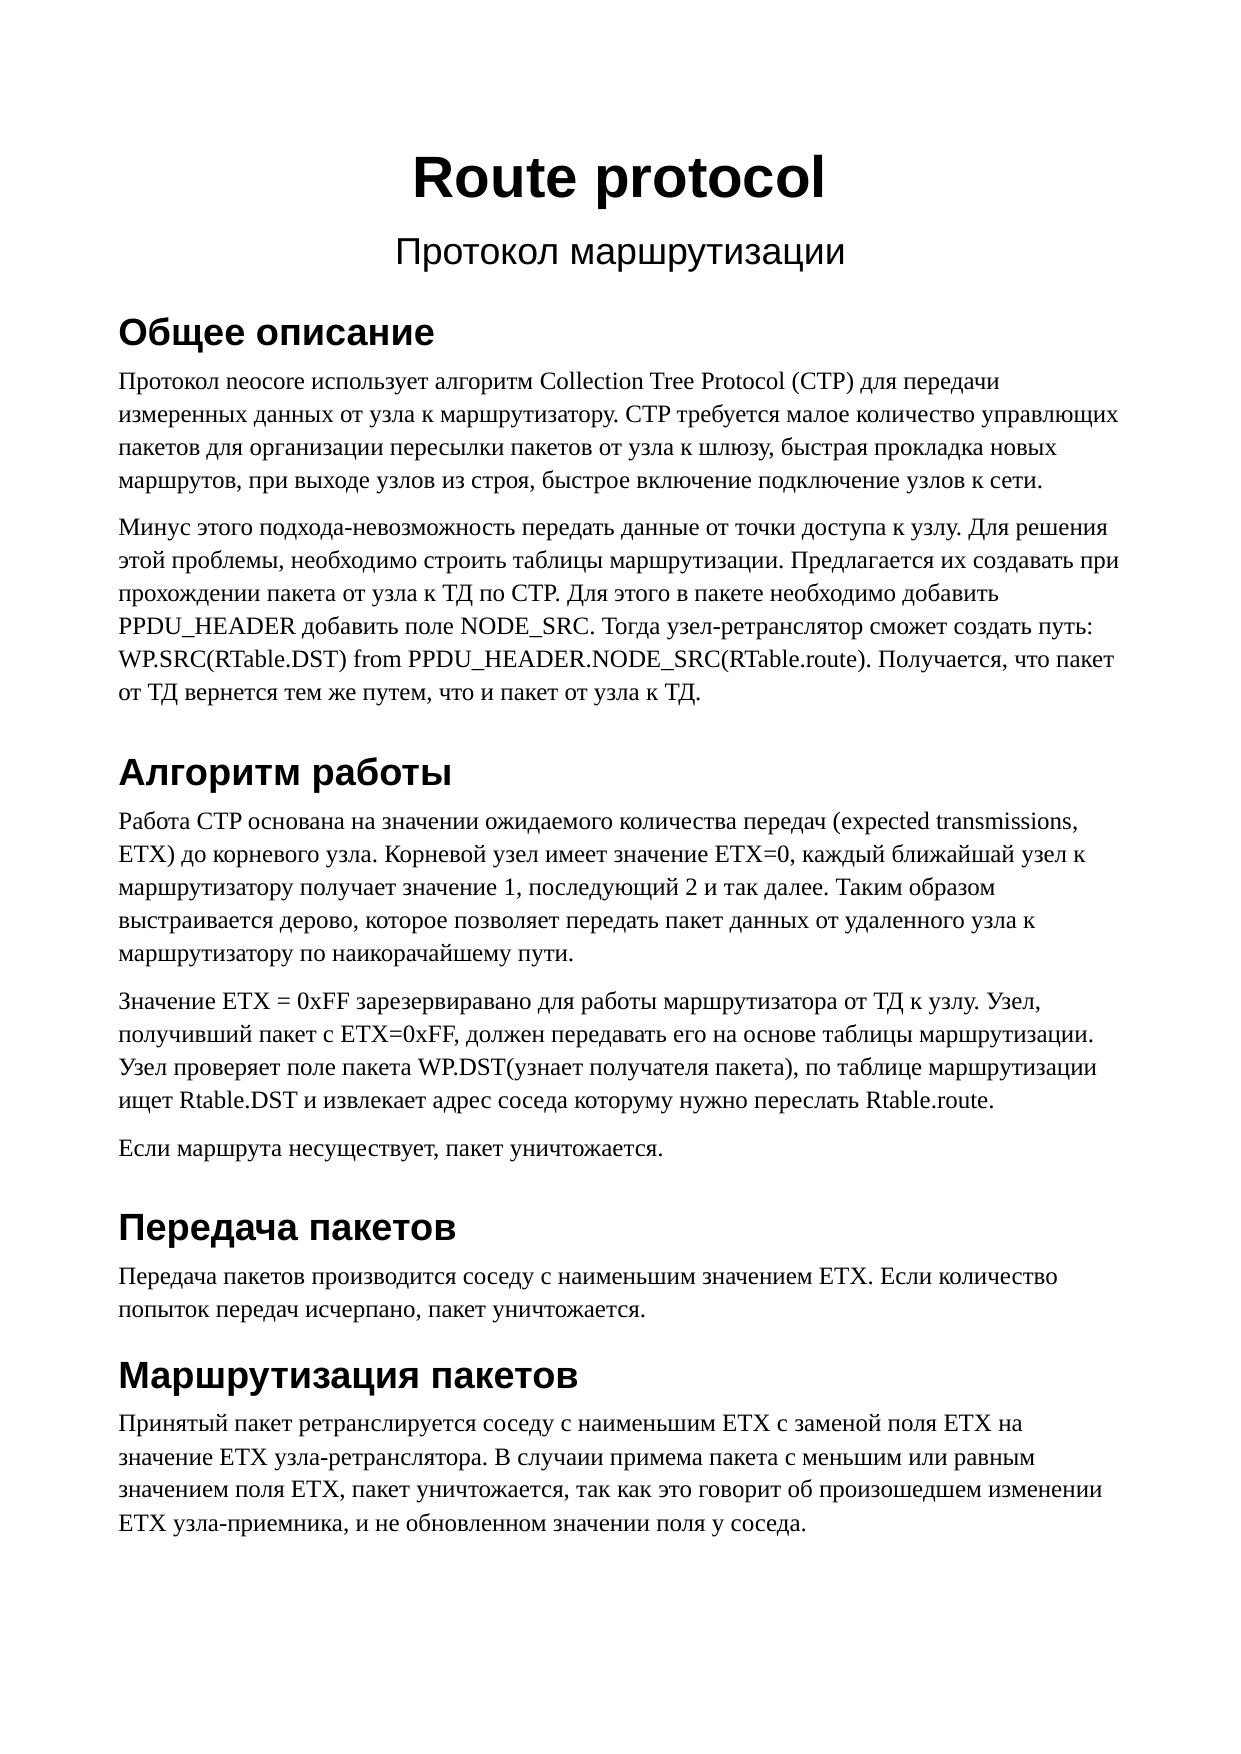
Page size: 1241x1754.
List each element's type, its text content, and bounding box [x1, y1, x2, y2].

text Работа CTP основана на значении ожидаемого количества передач (expected transmissions, ETX) до корневого узла. Корневой узел имеет значение ETX=0, каждый ближайшай узел к маршрутизатору получает значение 1, последующий 2 и так далее. Таким образом выстраивается дерово, которое позволяет передать пакет данных от удаленного узла к маршрутизатору по наикорачайшему пути. [118, 806, 1122, 967]
subtitle Алгоритм работы [118, 750, 1122, 794]
subtitle Передача пакетов [118, 1205, 1122, 1249]
title Route protocol [118, 143, 1122, 210]
text Протокол neocore использует алгоритм Collection Tree Protocol (CTP) для передачи измеренных данных от узла к маршрутизатору. CTP требуется малое количество управлющих пакетов для организации пересылки пакетов от узла к шлюзу, быстрая прокладка новых маршрутов, при выходе узлов из строя, быстрое включение подключение узлов к сети. [118, 366, 1122, 493]
subtitle Общее описание [118, 309, 1122, 353]
subtitle Маршрутизация пакетов [118, 1352, 1122, 1396]
subtitle Протокол маршрутизации [118, 229, 1122, 272]
text Передача пакетов производится соседу с наименьшим значением ETX. Если количество попыток передач исчерпано, пакет уничтожается. [118, 1261, 1122, 1323]
text Минус этого подхода-невозможность передать данные от точки доступа к узлу. Для решения этой проблемы, необходимо строить таблицы маршрутизации. Предлагается их создавать при прохождении пакета от узла к ТД по CTP. Для этого в пакете необходимо добавить PPDU_HEADER добавить поле NODE_SRC. Тогда узел-ретранслятор сможет создать путь: WP.SRC(RTable.DST) from PPDU_HEADER.NODE_SRC(RTable.route). Получается, что пакет от ТД вернется тем же путем, что и пакет от узла к ТД. [118, 512, 1122, 706]
text Значение ETX = 0xFF зарезервиравано для работы маршрутизатора от ТД к узлу. Узел, получивший пакет с ETX=0xFF, должен передавать его на основе таблицы маршрутизации. Узел проверяет поле пакета WP.DST(узнает получателя пакета), по таблице маршрутизации ищет Rtable.DST и извлекает адрес соседа которуму нужно переслать Rtable.route. [118, 986, 1122, 1114]
text Принятый пакет ретранслируется соседу с наименьшим ETX с заменой поля ETX на значение ETX узла-ретранслятора. В случаии примема пакета с меньшим или равным значением поля ETX, пакет уничтожается, так как это говорит об произошедшем изменении ETX узла-приемника, и не обновленном значении поля у соседа. [118, 1408, 1122, 1536]
text Если маршрута несуществует, пакет уничтожается. [118, 1133, 1122, 1161]
